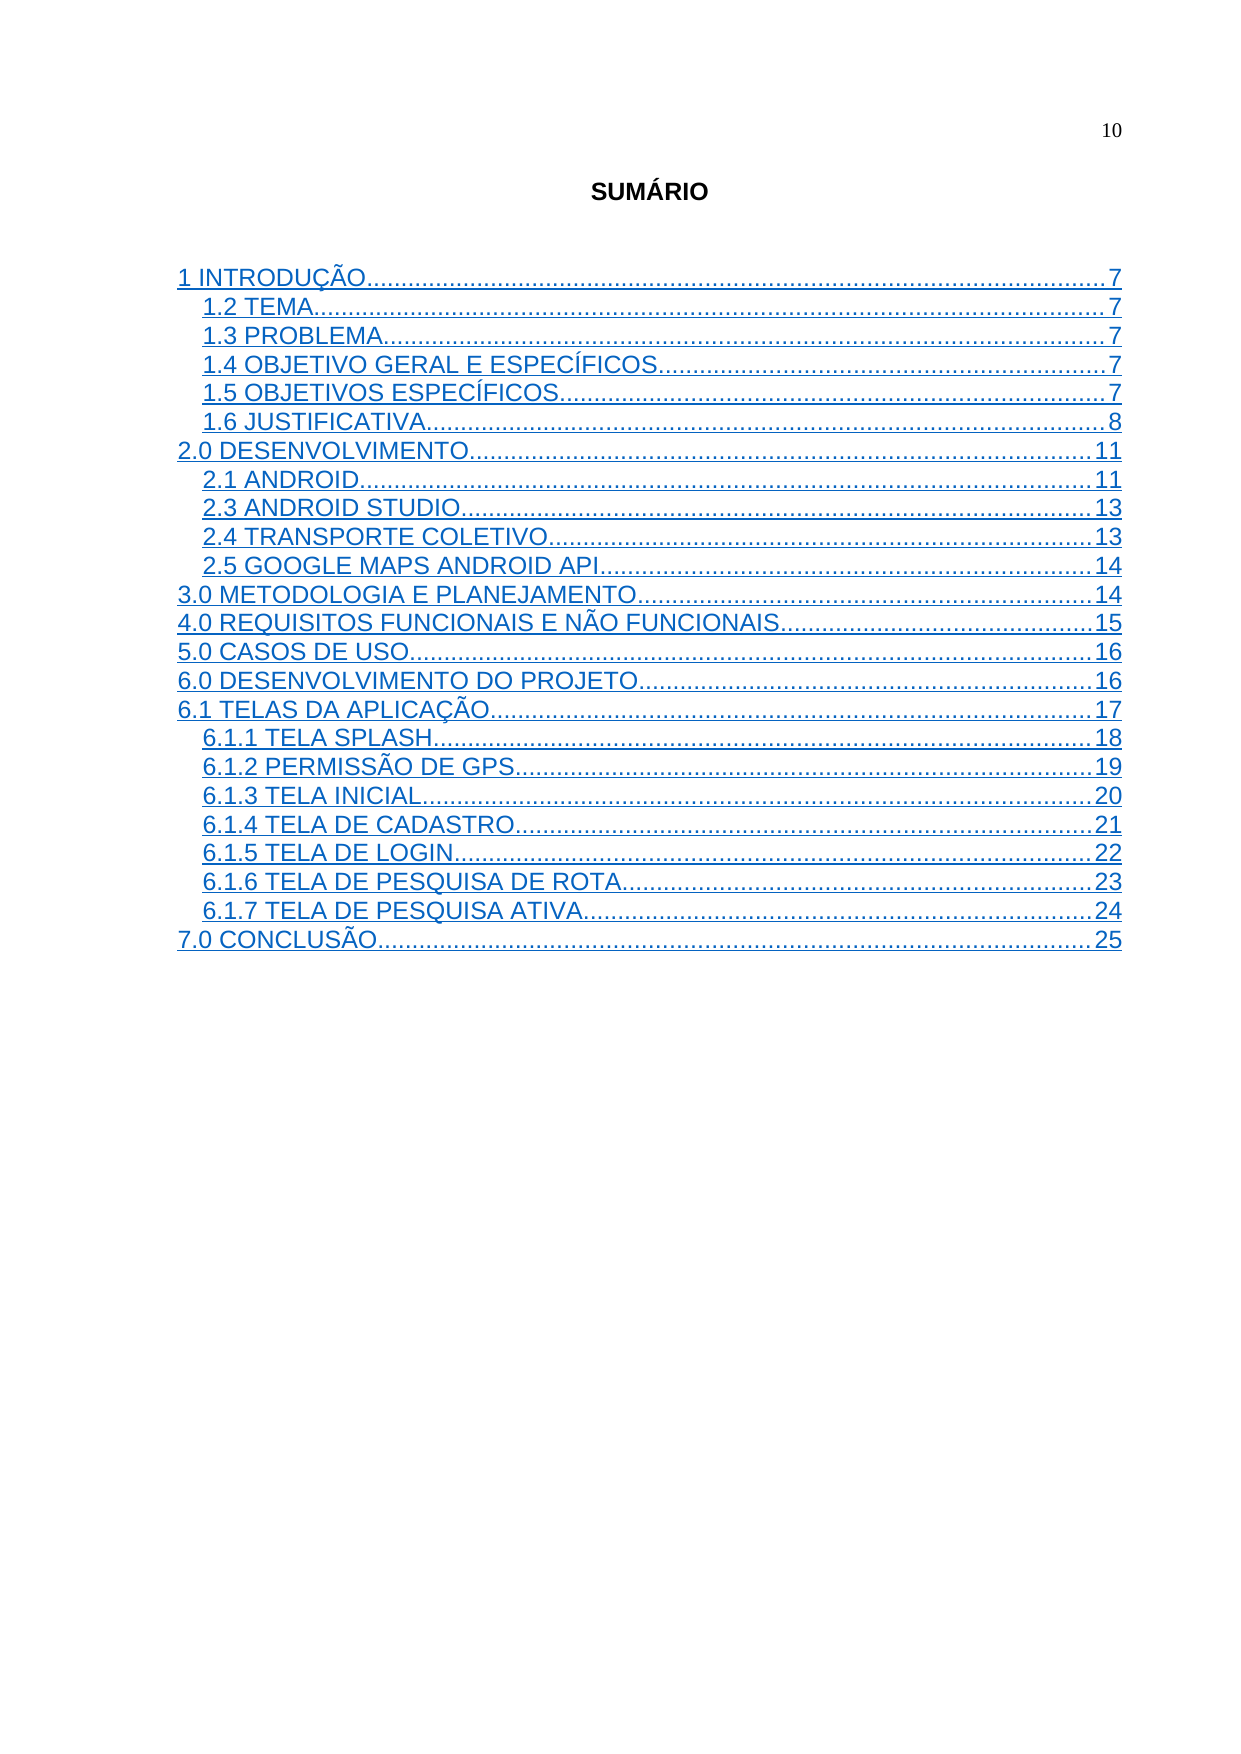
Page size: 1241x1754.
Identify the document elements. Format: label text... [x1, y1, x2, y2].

text 1.3 PROBLEMA 7 [202, 321, 1122, 346]
text 3.0 METODOLOGIA E PLANEJAMENTO 14 [177, 580, 1122, 605]
text 2.4 TRANSPORTE COLETIVO 13 [202, 522, 1122, 547]
text 1.2 TEMA 7 [202, 292, 1122, 317]
text 6.1.5 TELA DE LOGIN 22 [202, 838, 1122, 863]
text 1.4 OBJETIVO GERAL E ESPECÍFICOS 7 [202, 350, 1122, 375]
text 2.1 ANDROID 11 [202, 465, 1122, 490]
text 4.0 REQUISITOS FUNCIONAIS E NÃO FUNCIONAIS 15 [177, 608, 1122, 633]
text 1 INTRODUÇÃO 7 [177, 263, 1122, 288]
text 6.1.2 PERMISSÃO DE GPS 19 [202, 752, 1122, 777]
text 6.0 DESENVOLVIMENTO DO PROJETO 16 [177, 666, 1122, 691]
text 1.6 JUSTIFICATIVA 8 [202, 407, 1122, 432]
text 6.1.3 TELA INICIAL 20 [202, 781, 1122, 806]
text 6.1.4 TELA DE CADASTRO 21 [202, 810, 1122, 835]
text 6.1.1 TELA SPLASH 18 [202, 723, 1122, 748]
text 6.1 TELAS DA APLICAÇÃO 17 [177, 695, 1122, 720]
text SUMÁRIO [177, 177, 1122, 206]
text 5.0 CASOS DE USO 16 [177, 637, 1122, 662]
text 1.5 OBJETIVOS ESPECÍFICOS 7 [202, 378, 1122, 403]
text 2.5 GOOGLE MAPS ANDROID API 14 [202, 551, 1122, 576]
text 7.0 CONCLUSÃO 25 [177, 925, 1122, 950]
text 6.1.7 TELA DE PESQUISA ATIVA 24 [202, 896, 1122, 921]
text 6.1.6 TELA DE PESQUISA DE ROTA 23 [202, 867, 1122, 892]
text 2.3 ANDROID STUDIO 13 [202, 493, 1122, 518]
text 2.0 DESENVOLVIMENTO 11 [177, 436, 1122, 461]
